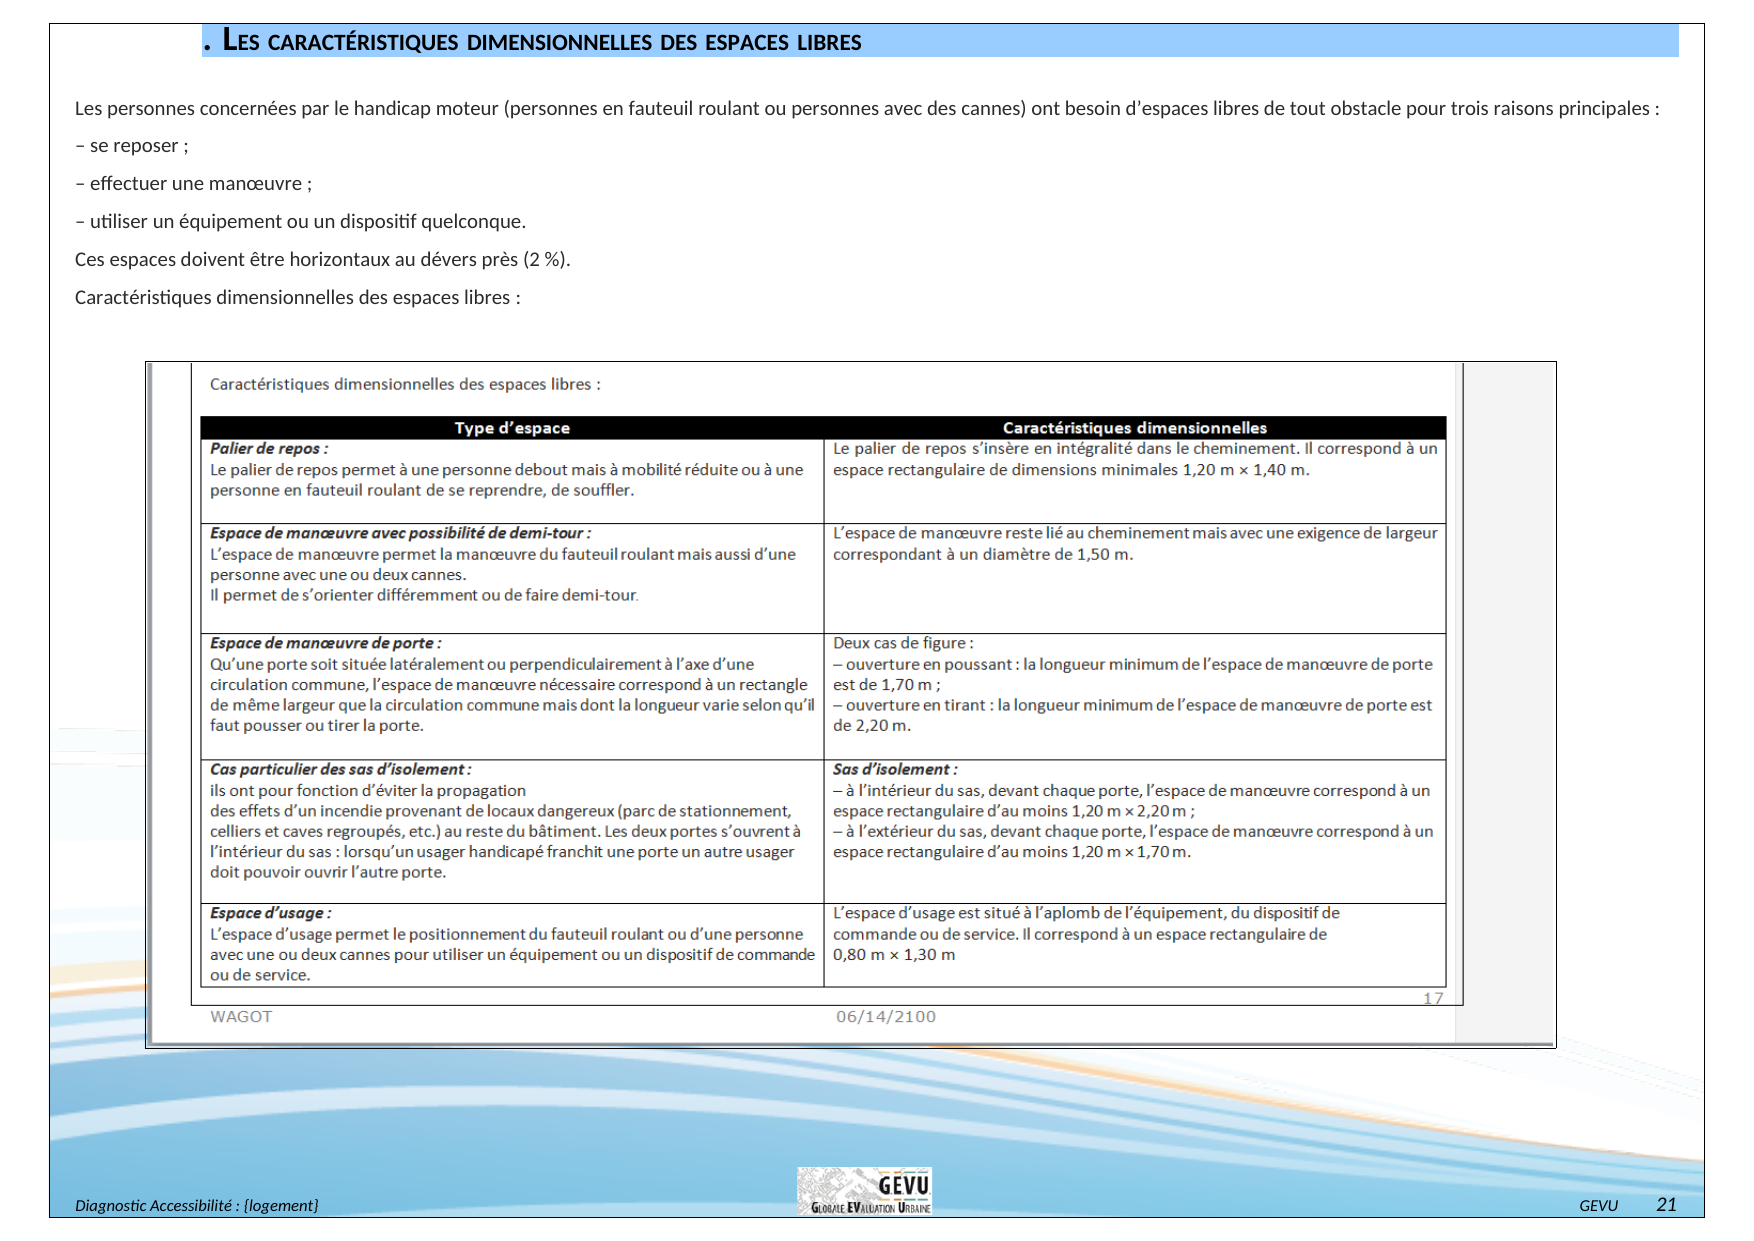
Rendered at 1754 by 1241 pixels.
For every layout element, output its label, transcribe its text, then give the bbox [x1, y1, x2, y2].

text Ces espaces doivent être horizontaux au dévers près (2 %). [75, 246, 1679, 272]
text Les personnes concernées par le handicap moteur (personnes en fauteuil roulant ou personnes avec des cannes) ont besoin d’espaces libres de tout obstacle pour trois raisons principales : [75, 95, 1679, 120]
text – se reposer ; [75, 133, 1679, 158]
text – effectuer une manœuvre ; [75, 171, 1679, 196]
text Caractéristiques dimensionnelles des espaces libres : [75, 284, 1679, 310]
subtitle Les caractéristiques dimensionnelles des espaces libres [202, 24, 1679, 57]
picture [147, 363, 1553, 1048]
text – utiliser un équipement ou un dispositif quelconque. [75, 208, 1679, 234]
picture [476, 1049, 1277, 1217]
